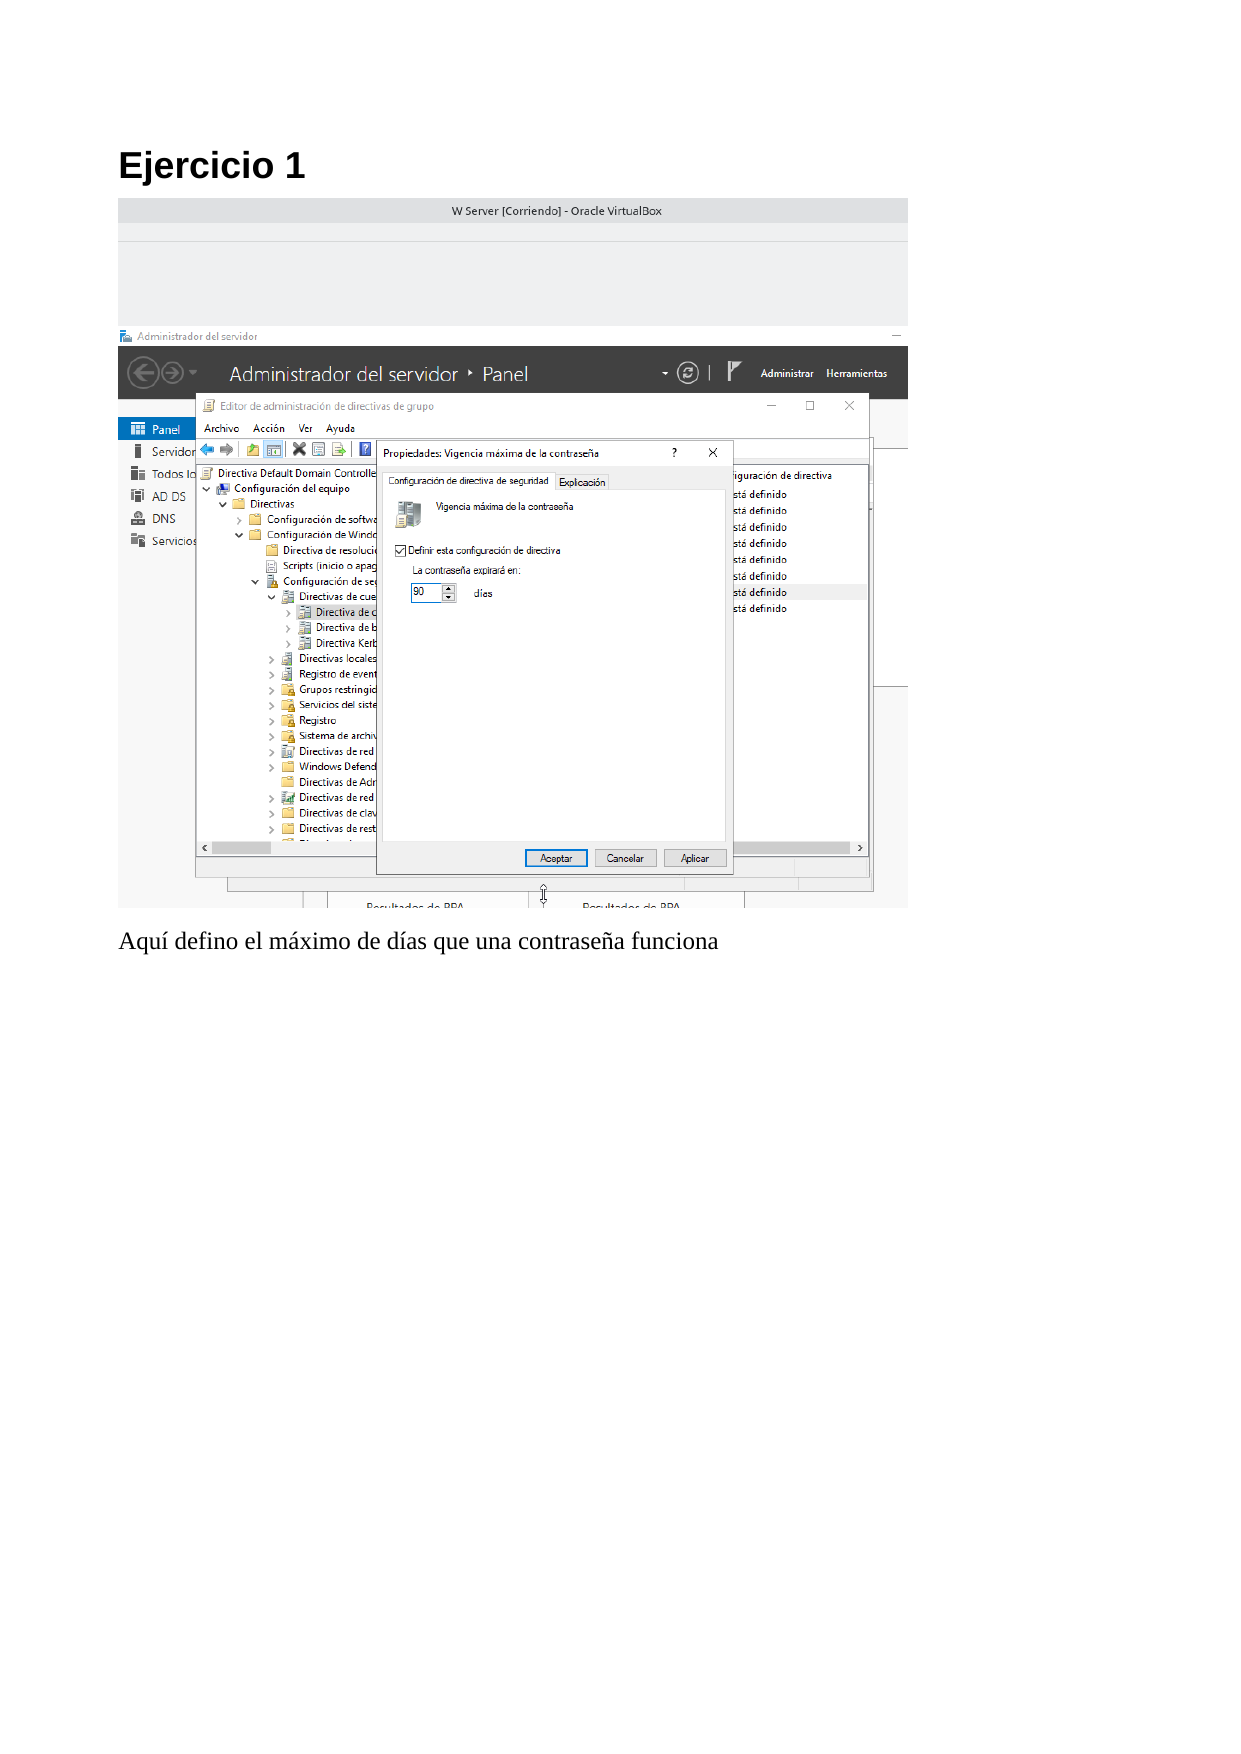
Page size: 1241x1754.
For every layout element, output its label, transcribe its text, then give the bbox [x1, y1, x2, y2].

text Aquí defino el máximo de días que una contraseña funciona [118, 926, 1122, 955]
subtitle Ejercicio 1 [118, 143, 1122, 186]
picture [118, 198, 908, 908]
